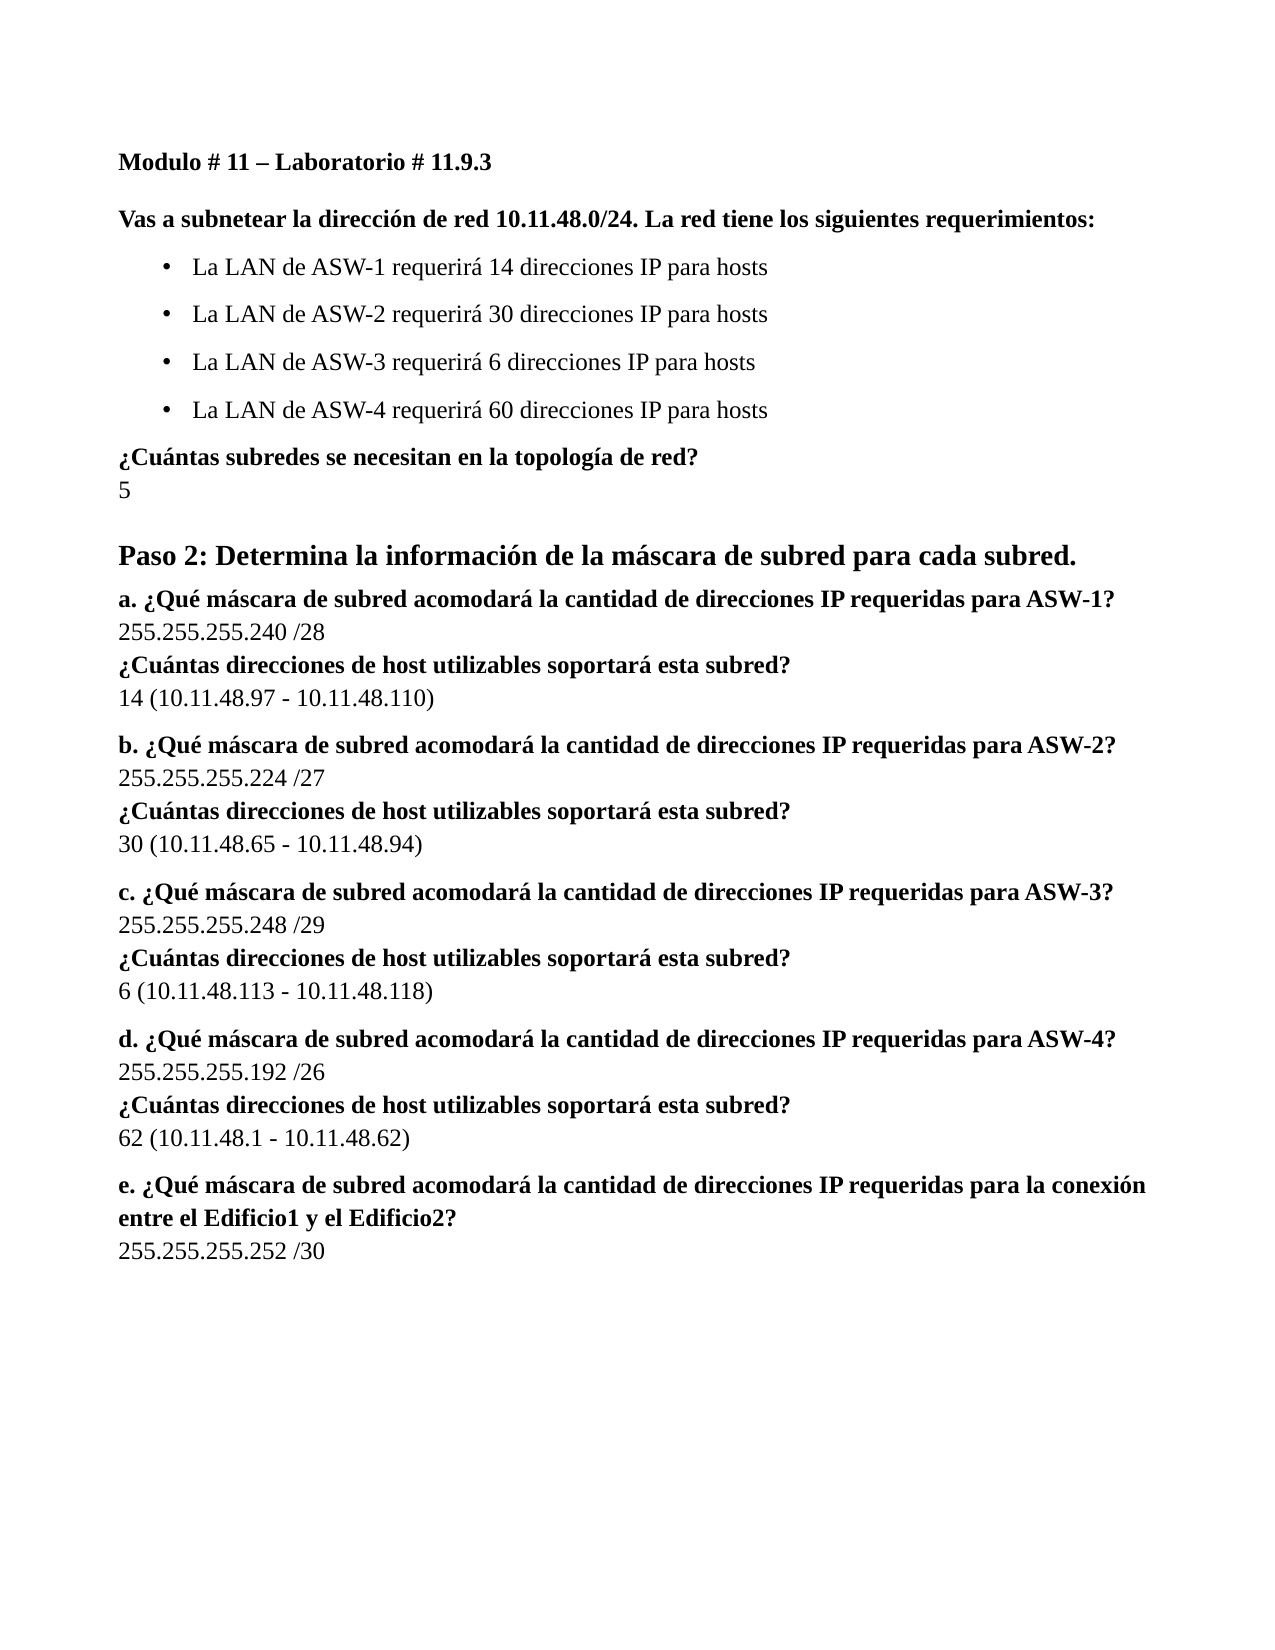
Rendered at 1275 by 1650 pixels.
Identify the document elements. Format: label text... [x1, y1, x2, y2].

text Modulo # 11 – Laboratorio # 11.9.3 [118, 147, 1157, 176]
list La LAN de ASW-4 requerirá 60 direcciones IP para hosts [162, 395, 1157, 423]
list La LAN de ASW-1 requerirá 14 direcciones IP para hosts [162, 252, 1157, 281]
text ¿Cuántas subredes se necesitan en la topología de red? 5 [118, 442, 1157, 504]
text b. ¿Qué máscara de subred acomodará la cantidad de direcciones IP requeridas para ASW-2? 255.255.255.224 /27 ¿Cuántas direcciones de host utilizables soportará esta subred? 30 (10.11.48.65 - 10.11.48.94) [118, 730, 1157, 858]
subtitle Paso 2: Determina la información de la máscara de subred para cada subred. [118, 538, 1157, 571]
text c. ¿Qué máscara de subred acomodará la cantidad de direcciones IP requeridas para ASW-3? 255.255.255.248 /29 ¿Cuántas direcciones de host utilizables soportará esta subred? 6 (10.11.48.113 - 10.11.48.118) [118, 877, 1157, 1005]
text d. ¿Qué máscara de subred acomodará la cantidad de direcciones IP requeridas para ASW-4? 255.255.255.192 /26 ¿Cuántas direcciones de host utilizables soportará esta subred? 62 (10.11.48.1 - 10.11.48.62) [118, 1024, 1157, 1151]
text a. ¿Qué máscara de subred acomodará la cantidad de direcciones IP requeridas para ASW-1? 255.255.255.240 /28 ¿Cuántas direcciones de host utilizables soportará esta subred? 14 (10.11.48.97 - 10.11.48.110) [118, 584, 1157, 711]
list La LAN de ASW-2 requerirá 30 direcciones IP para hosts [162, 299, 1157, 328]
text Vas a subnetear la dirección de red 10.11.48.0/24. La red tiene los siguientes requerimientos: [118, 204, 1157, 233]
list La LAN de ASW-3 requerirá 6 direcciones IP para hosts [162, 347, 1157, 376]
text e. ¿Qué máscara de subred acomodará la cantidad de direcciones IP requeridas para la conexión entre el Edificio1 y el Edificio2? 255.255.255.252 /30 [118, 1170, 1157, 1265]
